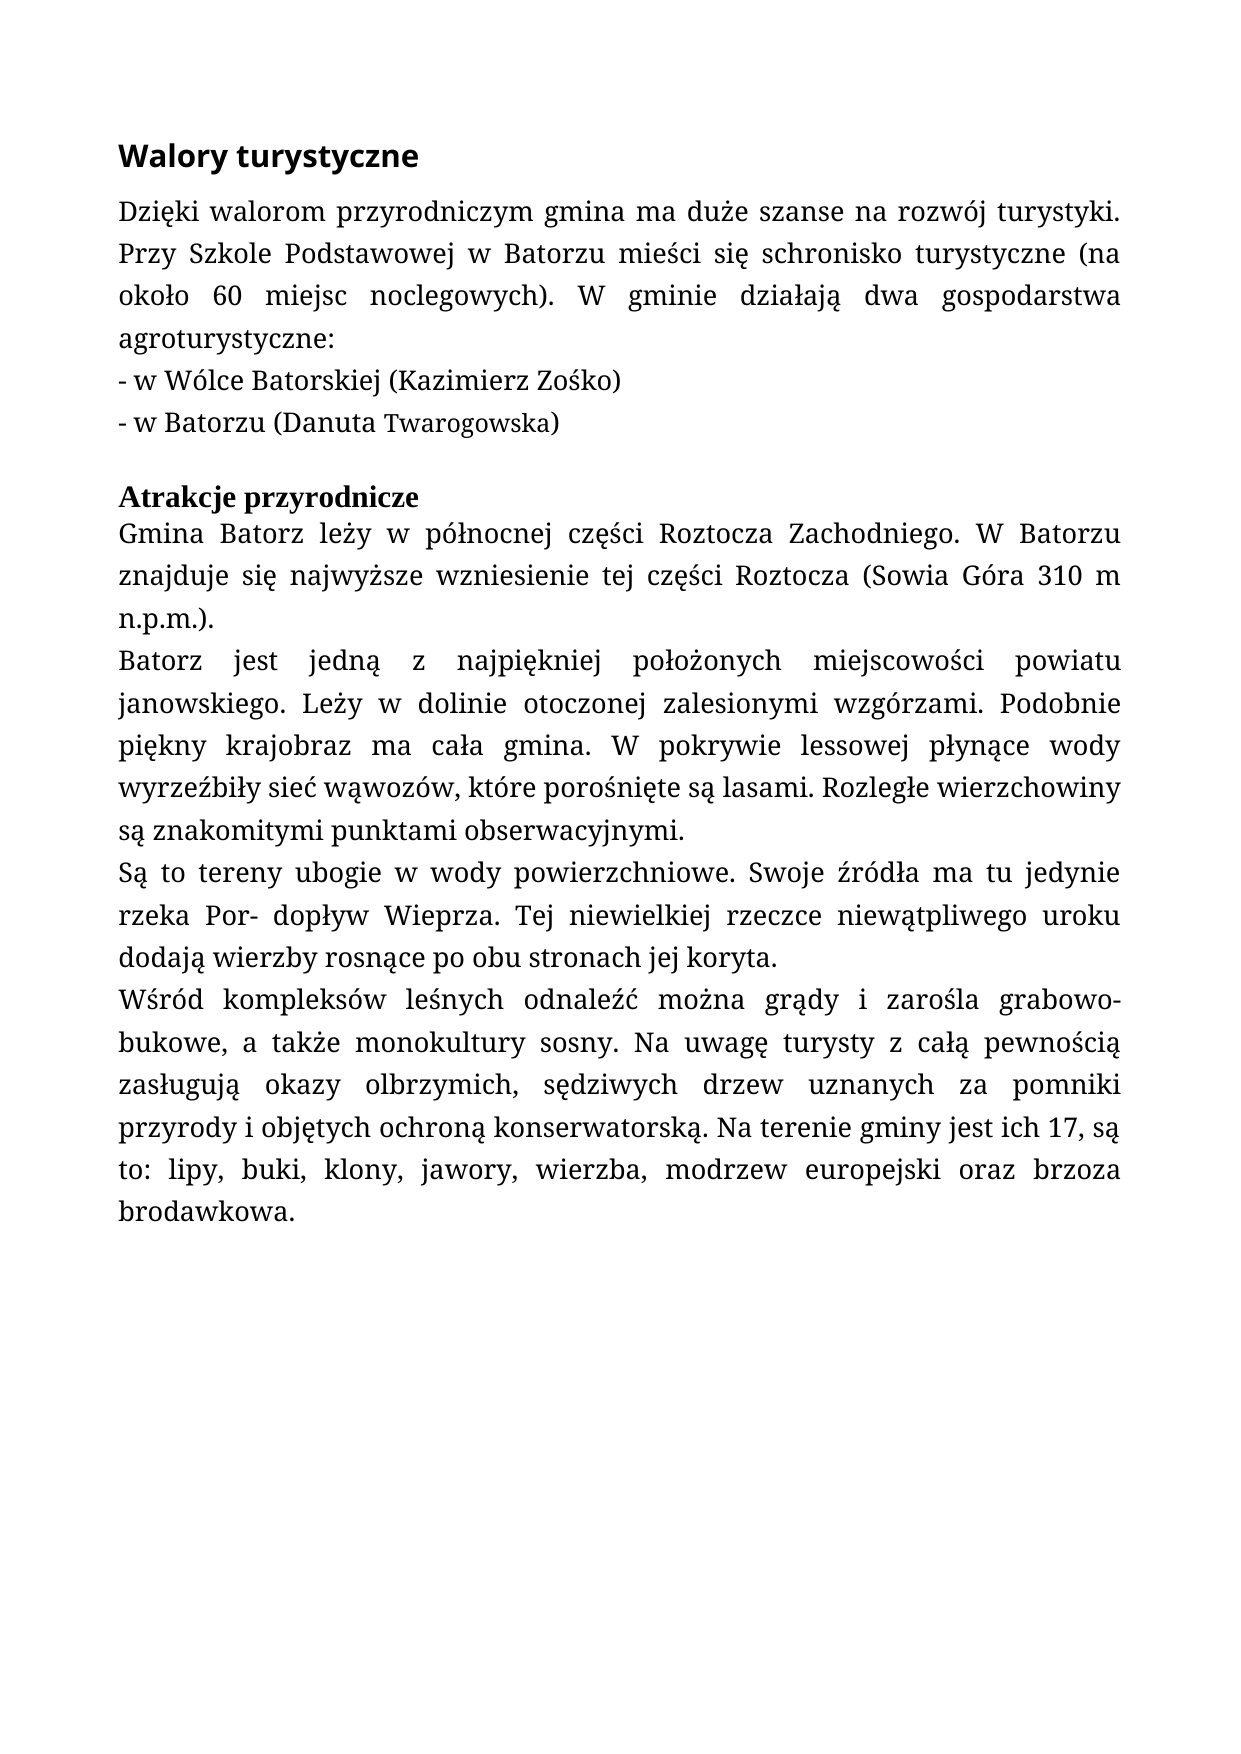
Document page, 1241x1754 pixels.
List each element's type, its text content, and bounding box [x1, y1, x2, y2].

text Walory turystyczne [118, 134, 1122, 176]
text - w Wólce Batorskiej (Kazimierz Zośko) [118, 362, 1122, 398]
text Batorz jest jedną z najpiękniej położonych miejscowości powiatu janowskiego. Leży w dolinie otoczonej zalesionymi wzgórzami. Podobnie piękny krajobraz ma cała gmina. W pokrywie lessowej płynące wody wyrzeźbiły sieć wąwozów, które porośnięte są lasami. Rozległe wierzchowiny są znakomitymi punktami obserwacyjnymi. [118, 642, 1122, 848]
text Atrakcje przyrodnicze [118, 478, 1122, 514]
text Dzięki walorom przyrodniczym gmina ma duże szanse na rozwój turystyki. Przy Szkole Podstawowej w Batorzu mieści się schronisko turystyczne (na około 60 miejsc noclegowych). W gminie działają dwa gospodarstwa agroturystyczne: [118, 192, 1122, 356]
text Są to tereny ubogie w wody powierzchniowe. Swoje źródła ma tu jedynie rzeka Por- dopływ Wieprza. Tej niewielkiej rzeczce niewątpliwego uroku dodają wierzby rosnące po obu stronach jej koryta. [118, 854, 1122, 975]
text Wśród kompleksów leśnych odnaleźć można grądy i zarośla grabowo-bukowe, a także monokultury sosny. Na uwagę turysty z całą pewnością zasługują okazy olbrzymich, sędziwych drzew uznanych za pomniki przyrody i objętych ochroną konserwatorską. Na terenie gminy jest ich 17, są to: lipy, buki, klony, jawory, wierzba, modrzew europejski oraz brzoza brodawkowa. [118, 981, 1122, 1230]
text - w Batorzu (Danuta Twarogowska) [118, 404, 1122, 441]
text Gmina Batorz leży w północnej części Roztocza Zachodniego. W Batorzu znajduje się najwyższe wzniesienie tej części Roztocza (Sowia Góra 310 m n.p.m.). [118, 514, 1122, 636]
